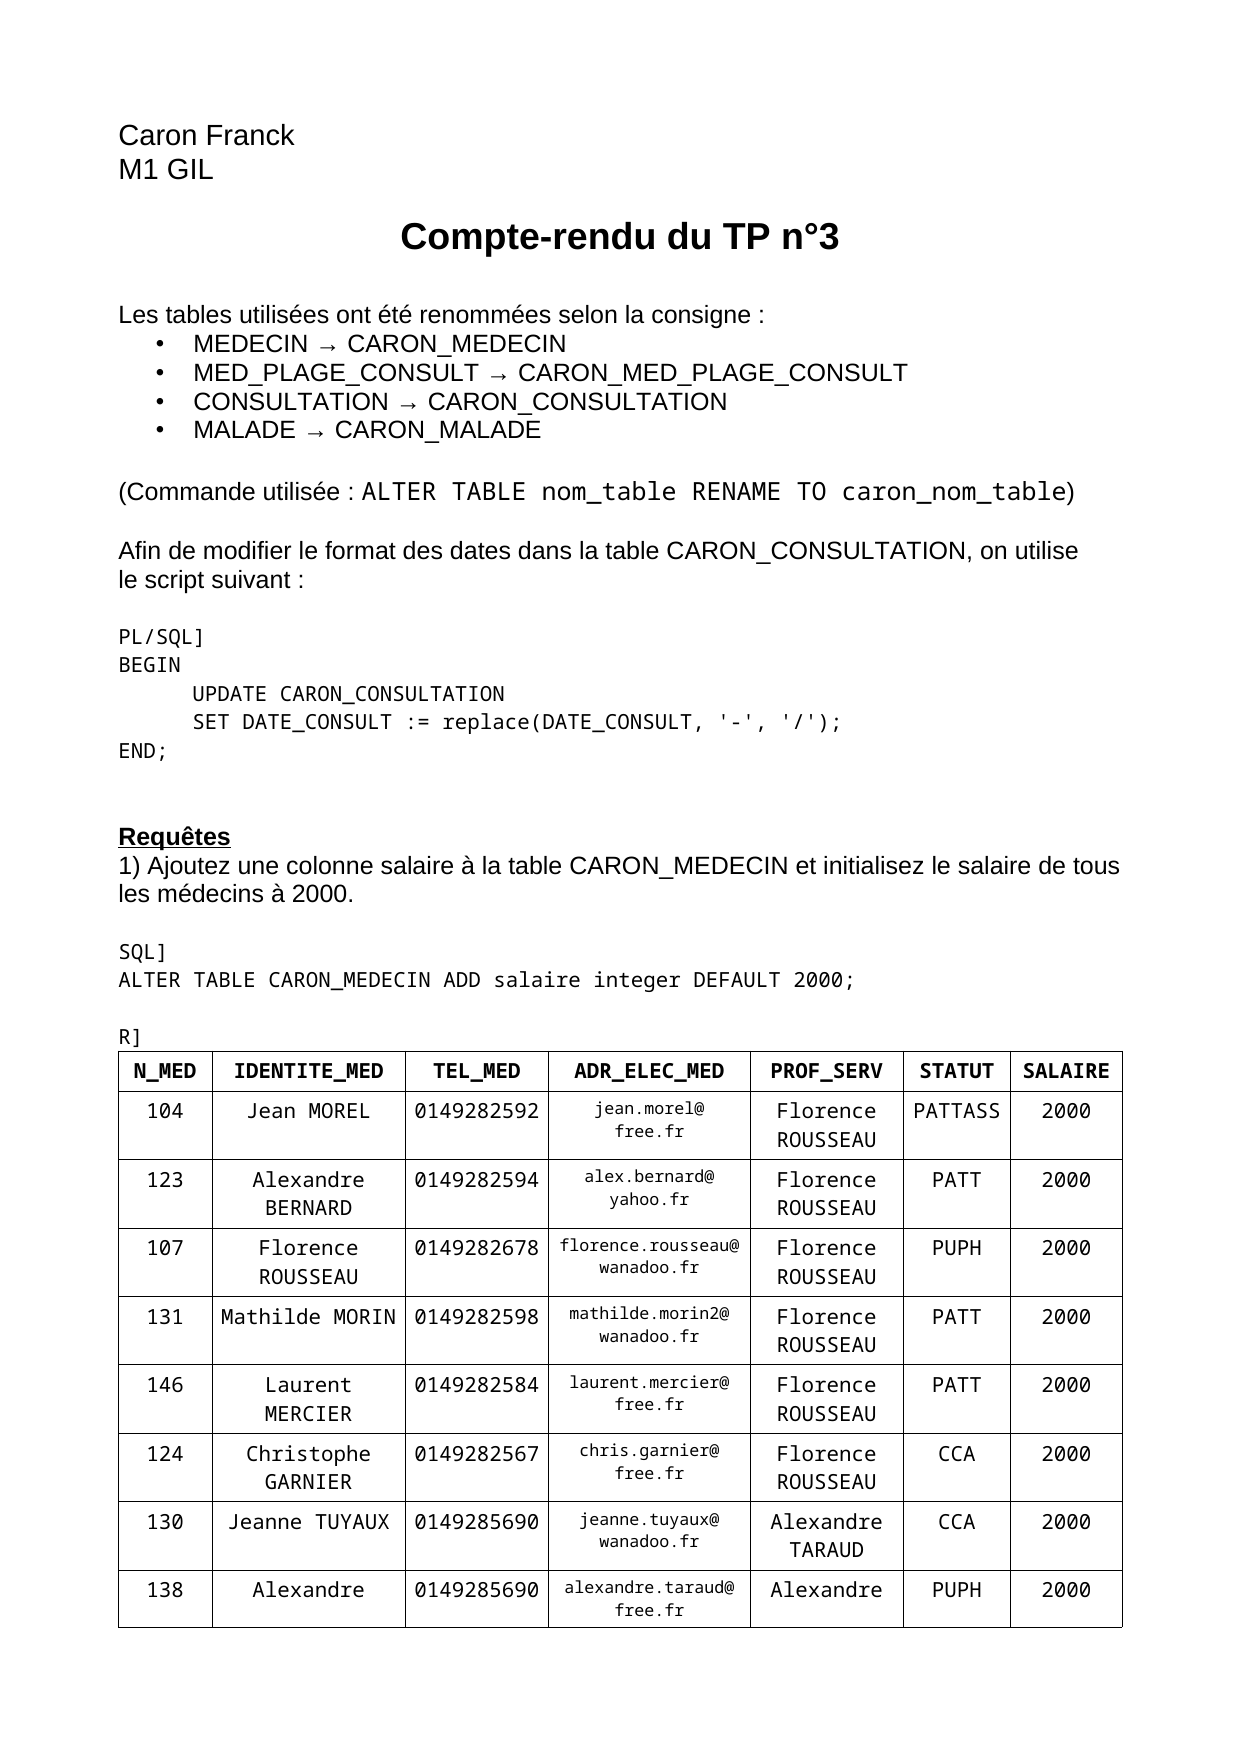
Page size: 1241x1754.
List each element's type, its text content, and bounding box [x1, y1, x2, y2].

text UPDATE CARON_CONSULTATION [118, 679, 1122, 707]
table_cell 0149282598 [406, 1297, 548, 1364]
table_cell CCA [904, 1502, 1010, 1570]
table_cell PATT [904, 1160, 1010, 1227]
table_header TEL_MED [406, 1052, 548, 1091]
list MEDECIN → CARON_MEDECIN [156, 329, 1122, 358]
table_cell 2000 [1011, 1229, 1122, 1296]
table_header PROF_SERV [751, 1052, 903, 1091]
table_cell 0149282678 [406, 1229, 548, 1296]
table_cell Florence ROUSSEAU [751, 1297, 903, 1364]
table_cell 0149282594 [406, 1160, 548, 1227]
table_cell Jean MOREL [213, 1092, 405, 1159]
table_cell Jeanne TUYAUX [213, 1502, 405, 1570]
table_cell Christophe GARNIER [213, 1434, 405, 1501]
table_cell Mathilde MORIN [213, 1297, 405, 1364]
text R] [118, 1022, 1122, 1051]
table_cell alex.bernard@ yahoo.fr [549, 1160, 750, 1227]
table_cell chris.garnier@ free.fr [549, 1434, 750, 1501]
table_cell 2000 [1011, 1297, 1122, 1364]
text M1 GIL [118, 152, 1122, 185]
table_cell 107 [119, 1229, 212, 1296]
text END; [118, 736, 1122, 764]
table_cell 0149282584 [406, 1365, 548, 1433]
table_cell CCA [904, 1434, 1010, 1501]
text le script suivant : [118, 565, 1122, 593]
text les médecins à 2000. [118, 879, 1122, 908]
table_header IDENTITE_MED [213, 1052, 405, 1091]
table_cell PATT [904, 1365, 1010, 1433]
table_cell Florence ROUSSEAU [751, 1092, 903, 1159]
table_cell 2000 [1011, 1365, 1122, 1433]
table_cell laurent.mercier@ free.fr [549, 1365, 750, 1433]
table_cell 0149282567 [406, 1434, 548, 1501]
list MALADE → CARON_MALADE [156, 416, 1122, 444]
table_cell 0149285690 [406, 1571, 548, 1627]
table_cell 0149285690 [406, 1502, 548, 1570]
table_cell 2000 [1011, 1571, 1122, 1627]
table_cell Florence ROUSSEAU [751, 1160, 903, 1227]
text Les tables utilisées ont été renommées selon la consigne : [118, 300, 1122, 329]
table_header N_MED [119, 1052, 212, 1091]
table_cell 123 [119, 1160, 212, 1227]
text 1) Ajoutez une colonne salaire à la table CARON_MEDECIN et initialisez le salaire de tous [118, 851, 1122, 879]
table_cell 131 [119, 1297, 212, 1364]
table_header STATUT [904, 1052, 1010, 1091]
table_cell mathilde.morin2@ wanadoo.fr [549, 1297, 750, 1364]
table_cell Alexandre BERNARD [213, 1160, 405, 1227]
text SET DATE_CONSULT := replace(DATE_CONSULT, '-', '/'); [118, 707, 1122, 736]
table_cell 104 [119, 1092, 212, 1159]
table_cell Alexandre [213, 1571, 405, 1627]
text Afin de modifier le format des dates dans la table CARON_CONSULTATION, on utilise [118, 536, 1122, 565]
table_cell 138 [119, 1571, 212, 1627]
table_cell jeanne.tuyaux@ wanadoo.fr [549, 1502, 750, 1570]
table_cell Florence ROUSSEAU [751, 1365, 903, 1433]
table_cell Alexandre TARAUD [751, 1502, 903, 1570]
table_cell 2000 [1011, 1160, 1122, 1227]
table_cell Florence ROUSSEAU [213, 1229, 405, 1296]
text Compte-rendu du TP n°3 [118, 214, 1122, 257]
table_cell 2000 [1011, 1434, 1122, 1501]
table_cell 124 [119, 1434, 212, 1501]
table_cell PUPH [904, 1571, 1010, 1627]
text Requêtes [118, 822, 1122, 851]
table_cell Florence ROUSSEAU [751, 1229, 903, 1296]
text Caron Franck [118, 118, 1122, 152]
table_cell PUPH [904, 1229, 1010, 1296]
table_header SALAIRE [1011, 1052, 1122, 1091]
text ALTER TABLE CARON_MEDECIN ADD salaire integer DEFAULT 2000; [118, 965, 1122, 994]
text SQL] [118, 937, 1122, 965]
table_cell Alexandre [751, 1571, 903, 1627]
list MED_PLAGE_CONSULT → CARON_MED_PLAGE_CONSULT [156, 358, 1122, 387]
table_cell PATT [904, 1297, 1010, 1364]
table_cell alexandre.taraud@ free.fr [549, 1571, 750, 1627]
table_cell PATTASS [904, 1092, 1010, 1159]
text BEGIN [118, 651, 1122, 679]
table_cell jean.morel@ free.fr [549, 1092, 750, 1159]
table_cell 130 [119, 1502, 212, 1570]
table_cell Florence ROUSSEAU [751, 1434, 903, 1501]
table_header ADR_ELEC_MED [549, 1052, 750, 1091]
text PL/SQL] [118, 622, 1122, 651]
table_cell Laurent MERCIER [213, 1365, 405, 1433]
table_cell 2000 [1011, 1092, 1122, 1159]
list CONSULTATION → CARON_CONSULTATION [156, 387, 1122, 416]
text (Commande utilisée : ALTER TABLE nom_table RENAME TO caron_nom_table) [118, 473, 1122, 507]
table_cell 2000 [1011, 1502, 1122, 1570]
table_cell 146 [119, 1365, 212, 1433]
table_cell florence.rousseau@ wanadoo.fr [549, 1229, 750, 1296]
table_cell 0149282592 [406, 1092, 548, 1159]
